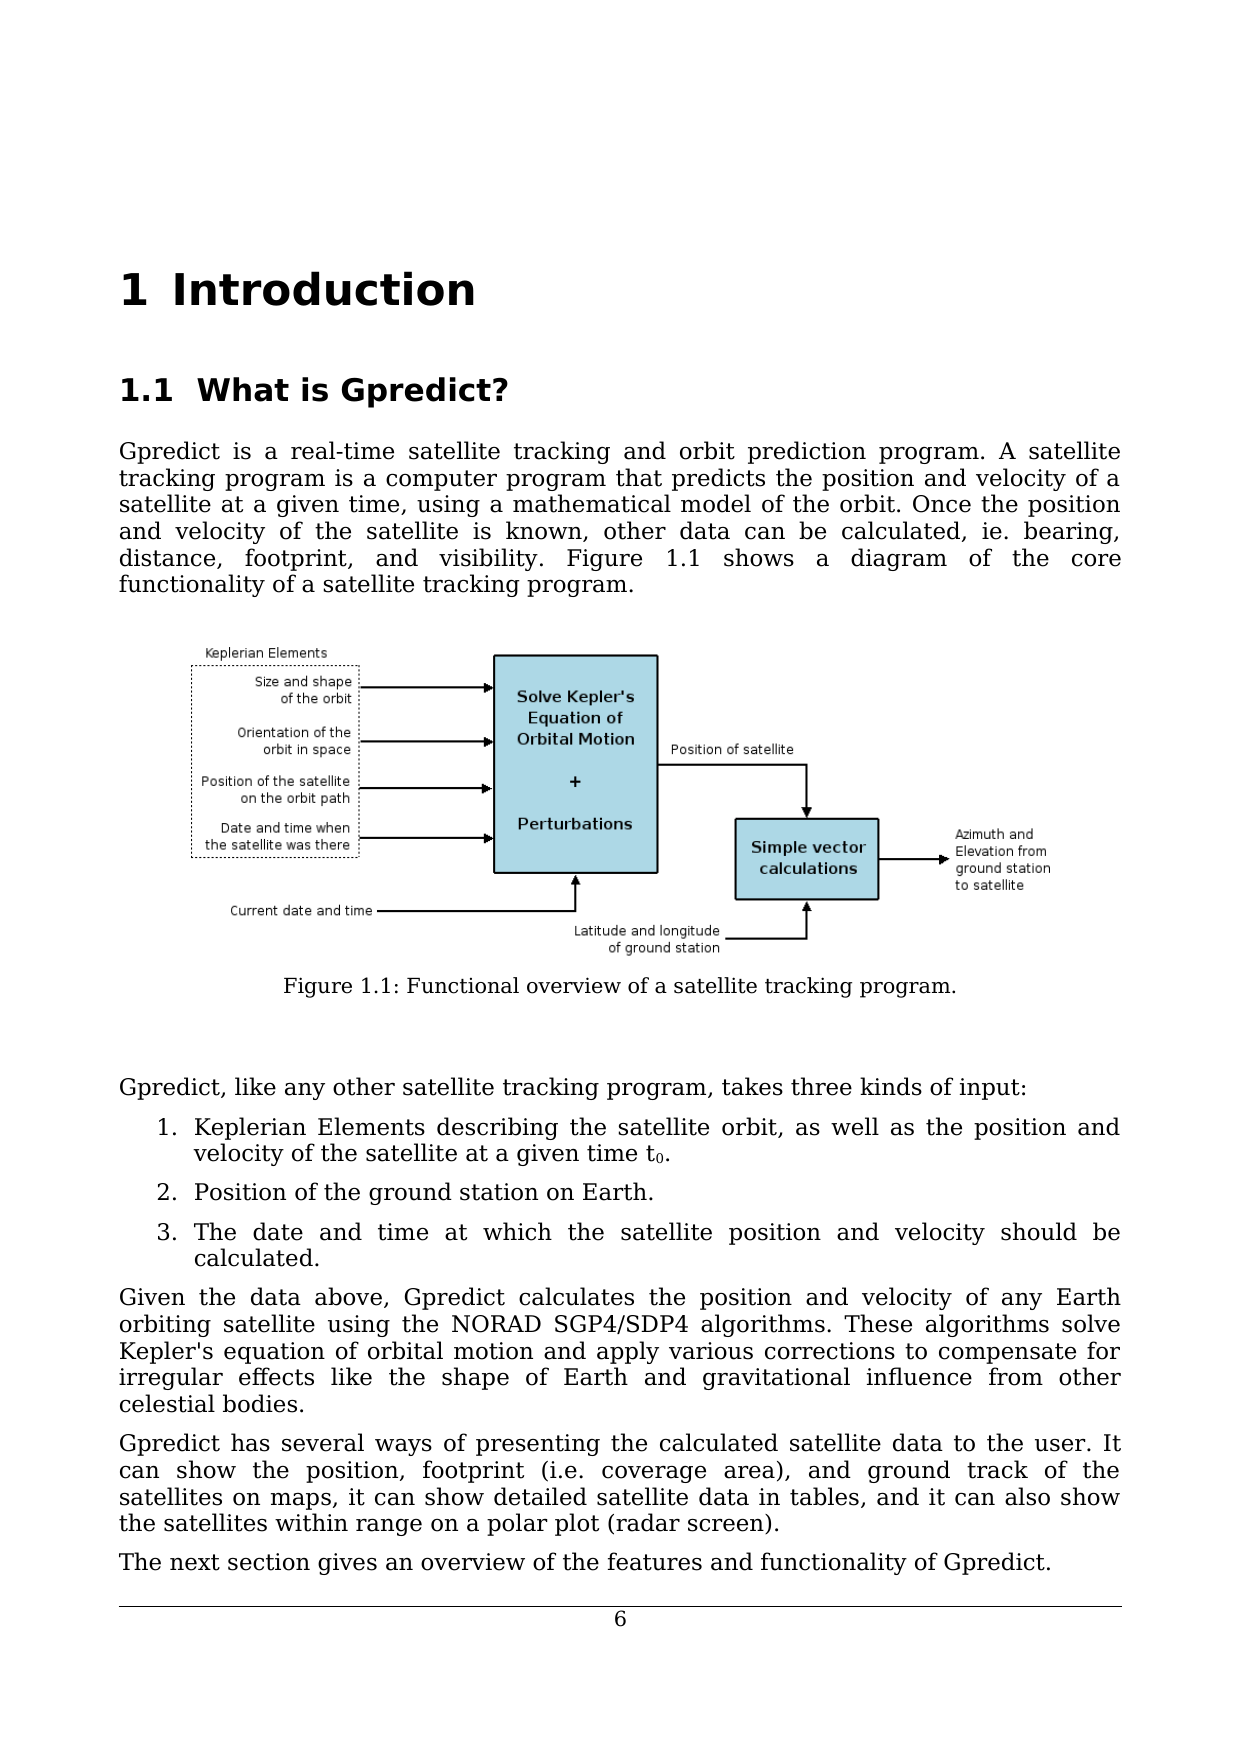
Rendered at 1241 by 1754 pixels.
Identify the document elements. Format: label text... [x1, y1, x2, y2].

text Given the data above, Gpredict calculates the position and velocity of any Earth orbiting satellite using the NORAD SGP4/SDP4 algorithms. These algorithms solve Kepler's equation of orbital motion and apply various corrections to compensate for irregular effects like the shape of Earth and gravitational influence from other celestial bodies. [118, 1284, 1122, 1418]
text The next section gives an overview of the features and functionality of Gpredict. [118, 1549, 1122, 1576]
subtitle What is Gpredict? [118, 372, 1122, 409]
subtitle Introduction [118, 265, 1122, 316]
list Position of the ground station on Earth. [156, 1179, 1122, 1206]
text Gpredict has several ways of presenting the calculated satellite data to the user. It can show the position, footprint (i.e. coverage area), and ground track of the satellites on maps, it can show detailed satellite data in tables, and it can also show the satellites within range on a polar plot (radar screen). [118, 1430, 1122, 1537]
picture [190, 646, 1050, 962]
list The date and time at which the satellite position and velocity should be calculated. [156, 1219, 1122, 1272]
list Keplerian Elements describing the satellite orbit, as well as the position and velocity of the satellite at a given time t0. [156, 1114, 1122, 1167]
text Figure 1.1: Functional overview of a satellite tracking program. [177, 623, 1063, 998]
text Gpredict is a real-time satellite tracking and orbit prediction program. A satellite tracking program is a computer program that predicts the position and velocity of a satellite at a given time, using a mathematical model of the orbit. Once the position and velocity of the satellite is known, other data can be calculated, ie. bearing, distance, footprint, and visibility. Figure 1.1 shows a diagram of the core functionality of a satellite tracking program. [118, 438, 1122, 598]
text Gpredict, like any other satellite tracking program, takes three kinds of input: [118, 1074, 1122, 1101]
